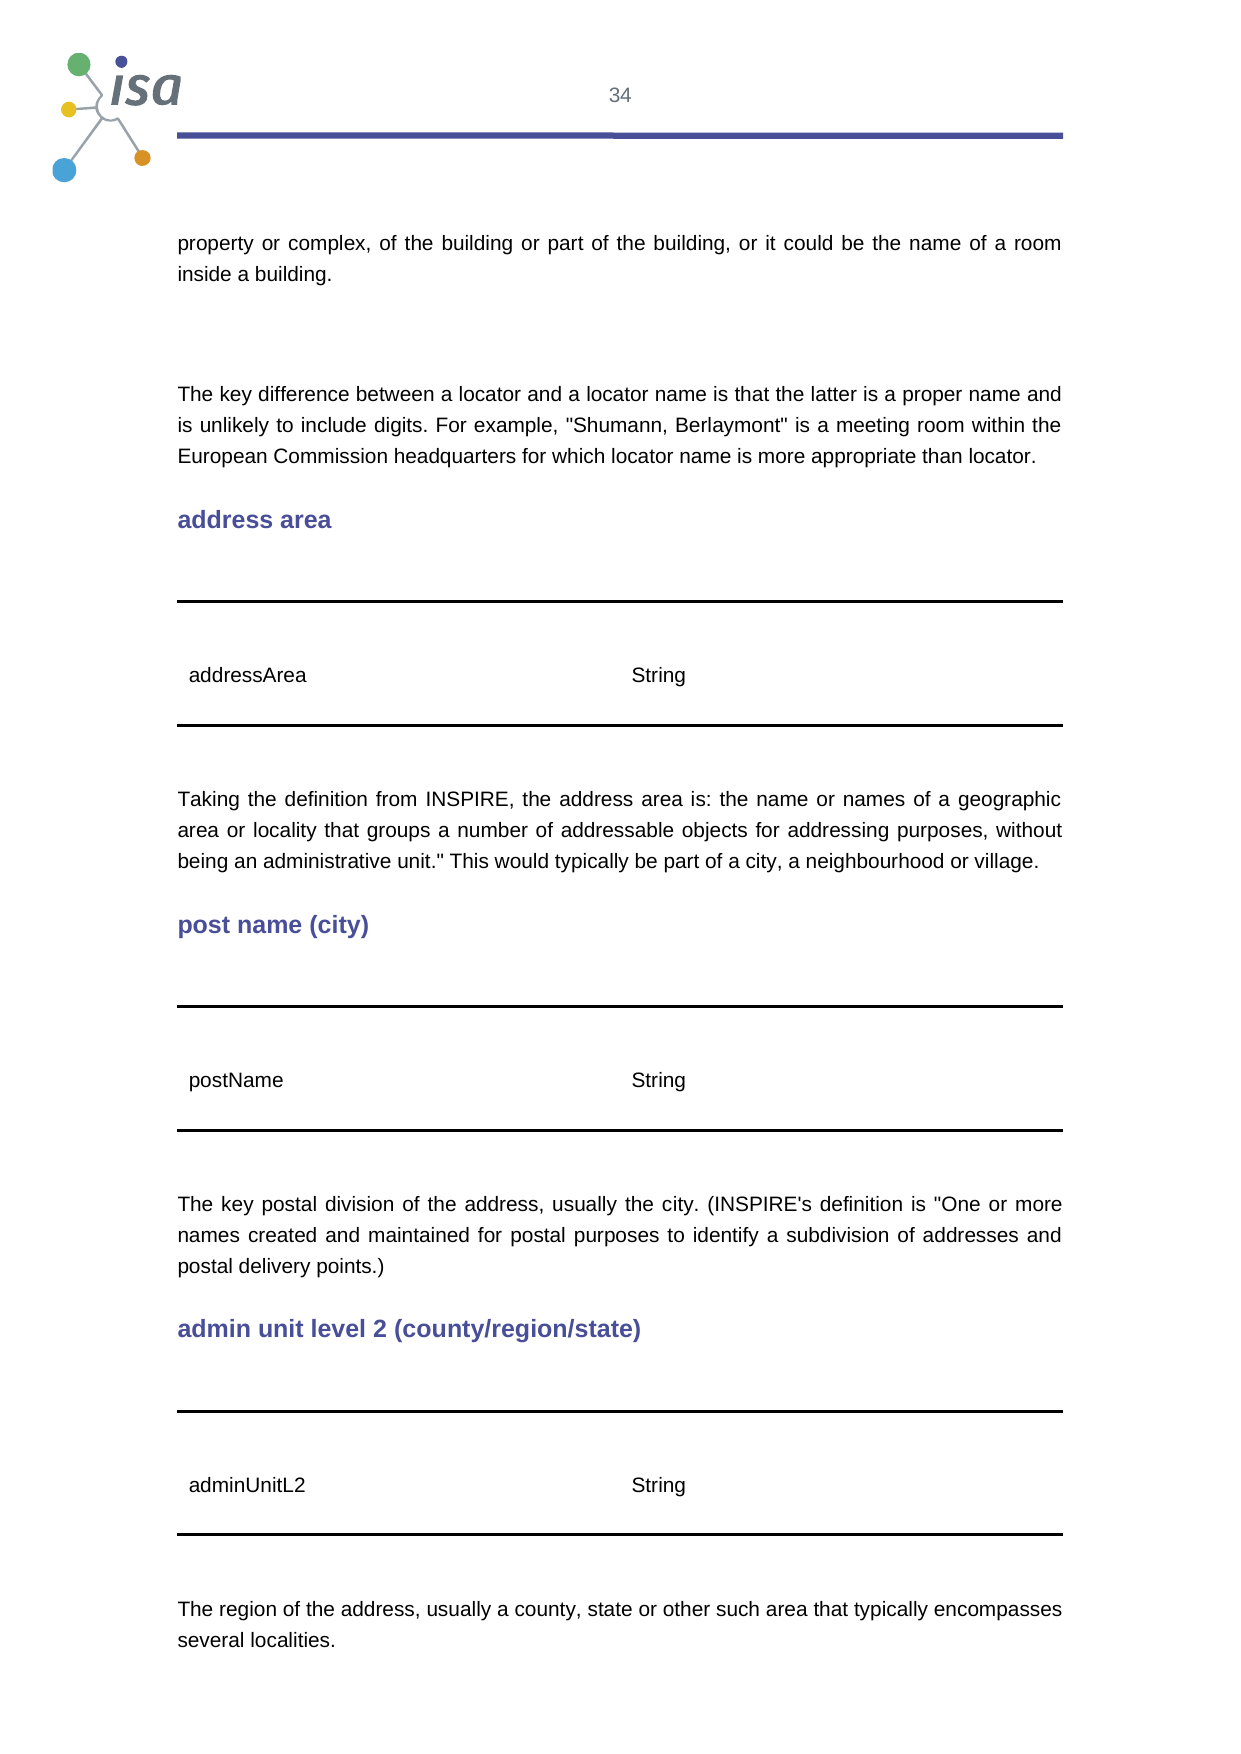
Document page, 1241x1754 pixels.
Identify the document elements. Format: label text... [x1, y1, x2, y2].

table_cell String [620, 663, 1063, 723]
table_header Abstract Data Type [620, 1413, 1063, 1473]
table_cell addressArea [177, 663, 620, 723]
table_cell adminUnitL2 [177, 1473, 620, 1533]
table_cell String [620, 1068, 1063, 1128]
table_header Abstract Data Type [620, 603, 1063, 663]
table_header Attribute [177, 1413, 620, 1473]
text property or complex, of the building or part of the building, or it could be the name of a room inside a building. [177, 230, 1063, 285]
table_header Abstract Data Type [620, 1008, 1063, 1068]
text The region of the address, usually a county, state or other such area that typically encompasses several localities. [177, 1597, 1063, 1652]
subtitle post name (city) [177, 909, 1063, 938]
text The key difference between a locator and a locator name is that the latter is a proper name and is unlikely to include digits. For example, "Shumann, Berlaymont" is a meeting room within the European Commission headquarters for which locator name is more appropriate than locator. [177, 382, 1063, 468]
text The key postal division of the address, usually the city. (INSPIRE's definition is "One or more names created and maintained for postal purposes to identify a subdivision of addresses and postal delivery points.) [177, 1192, 1063, 1278]
table_header Attribute [177, 603, 620, 663]
subtitle address area [177, 505, 1063, 533]
text Taking the definition from INSPIRE, the address area is: the name or names of a geographic area or locality that groups a number of addressable objects for addressing purposes, without being an administrative unit." This would typically be part of a city, a neighbourhood or village. [177, 787, 1063, 873]
table_cell postName [177, 1068, 620, 1128]
table_cell String [620, 1473, 1063, 1533]
table_header Attribute [177, 1008, 620, 1068]
subtitle admin unit level 2 (county/region/state) [177, 1314, 1063, 1343]
